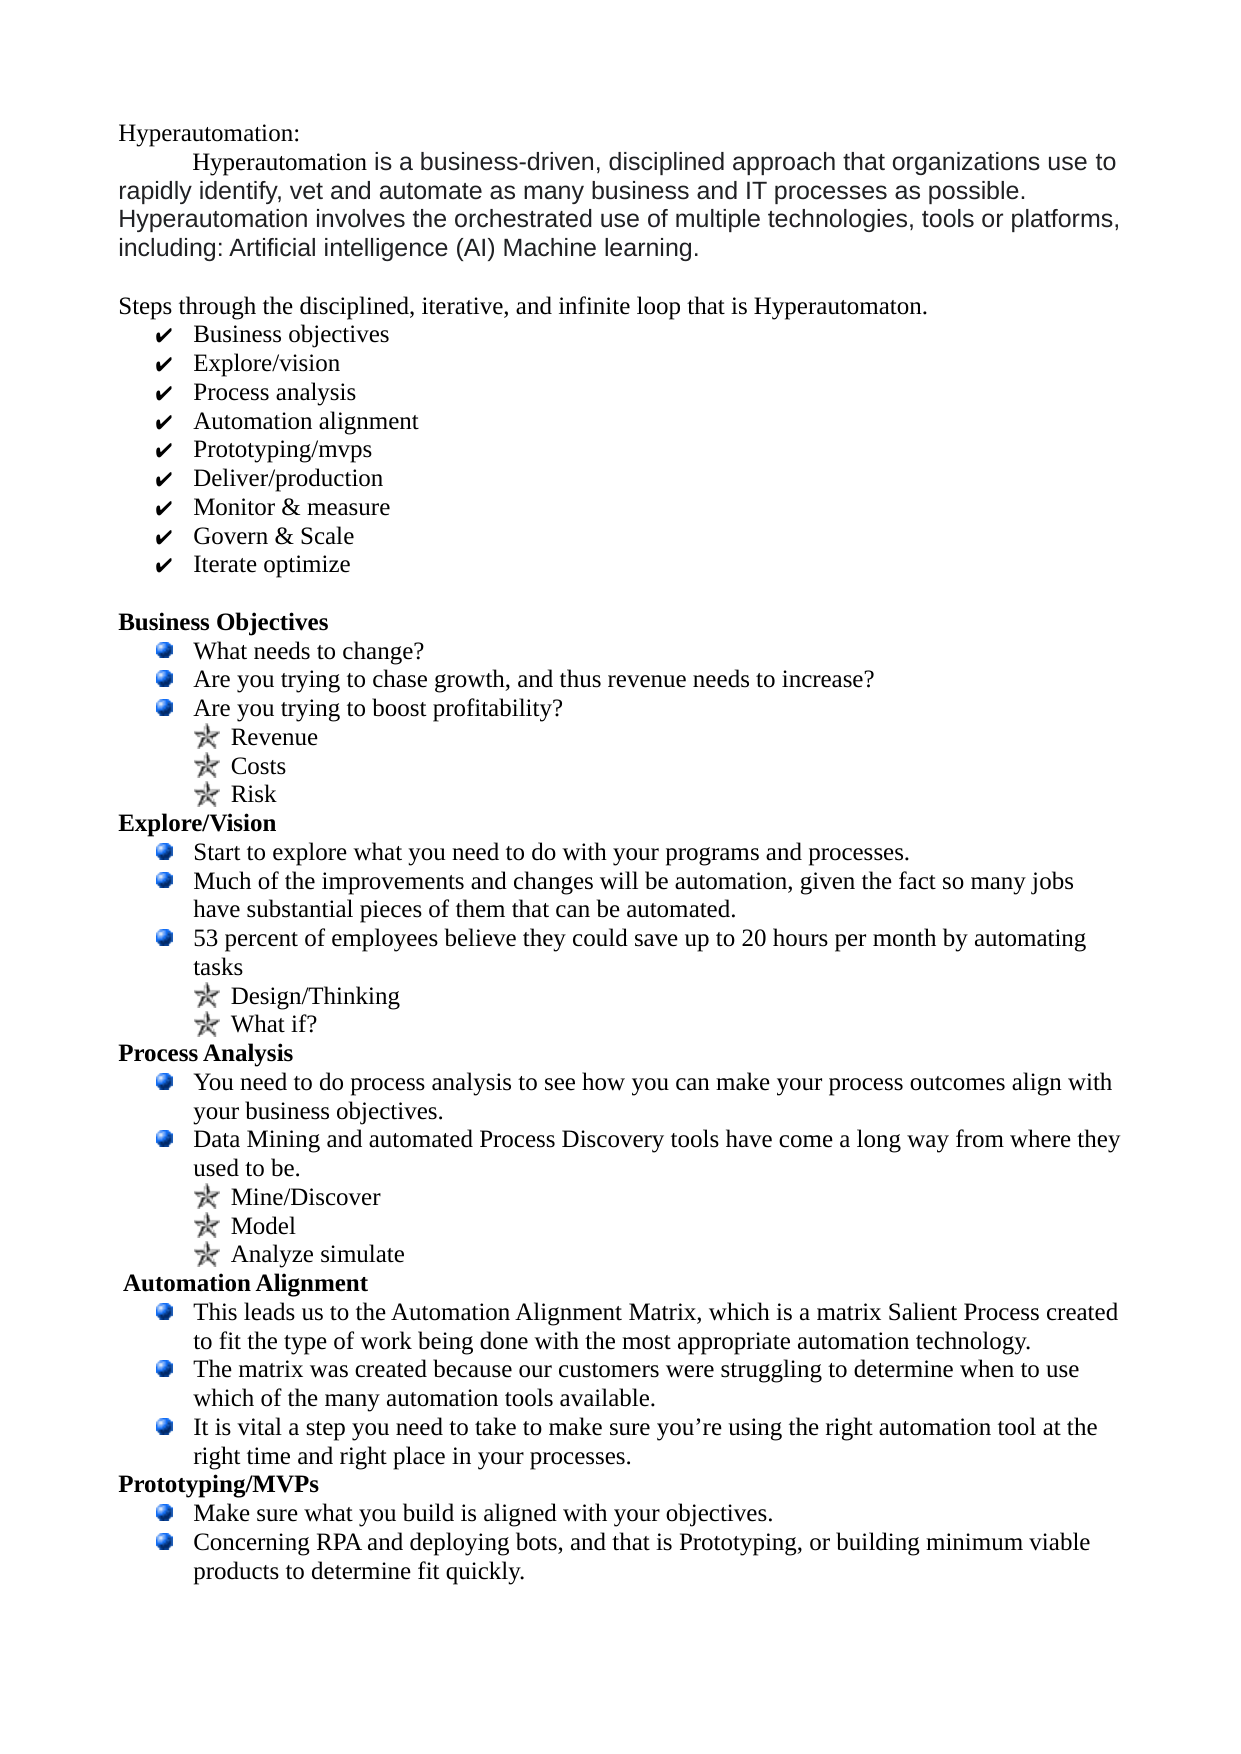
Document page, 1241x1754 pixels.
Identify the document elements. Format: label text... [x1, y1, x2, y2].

list Iterate optimize [156, 549, 1122, 578]
list Much of the improvements and changes will be automation, given the fact so many jobs have substantial pieces of them that can be automated. [156, 866, 1122, 923]
picture [194, 1212, 220, 1238]
text Prototyping/MVPs [118, 1469, 1122, 1498]
text Automation Alignment [118, 1268, 1122, 1297]
list Are you trying to boost profitability? [156, 693, 1122, 722]
picture [194, 723, 220, 749]
picture [194, 752, 220, 778]
picture [194, 781, 220, 807]
text Process Analysis [118, 1038, 1122, 1067]
picture [156, 1073, 173, 1090]
list Risk [193, 779, 1122, 808]
list Mine/Discover [193, 1182, 1122, 1211]
list Costs [193, 751, 1122, 779]
picture [156, 1504, 173, 1521]
list Automation alignment [156, 406, 1122, 434]
list Deliver/production [156, 463, 1122, 492]
picture [156, 1360, 173, 1377]
list Revenue [193, 722, 1122, 751]
list Make sure what you build is aligned with your objectives. [156, 1498, 1122, 1527]
picture [156, 1303, 173, 1320]
list Process analysis [156, 377, 1122, 406]
text Business Objectives [118, 607, 1122, 636]
list Concerning RPA and deploying bots, and that is Prototyping, or building minimum viable products to determine fit quickly. [156, 1527, 1122, 1584]
list The matrix was created because our customers were struggling to determine when to use which of the many automation tools available. [156, 1354, 1122, 1412]
list Data Mining and automated Process Discovery tools have come a long way from where they used to be. [156, 1124, 1122, 1182]
list Design/Thinking [193, 981, 1122, 1009]
list It is vital a step you need to take to make sure you’re using the right automation tool at the right time and right place in your processes. [156, 1412, 1122, 1469]
picture [156, 699, 173, 716]
list This leads us to the Automation Alignment Matrix, which is a matrix Salient Process created to fit the type of work being done with the most appropriate automation technology. [156, 1297, 1122, 1354]
list Monitor & measure [156, 492, 1122, 521]
picture [156, 1130, 173, 1147]
picture [156, 1418, 173, 1435]
list You need to do process analysis to see how you can make your process outcomes align with your business objectives. [156, 1067, 1122, 1124]
list Business objectives [156, 319, 1122, 348]
list 53 percent of employees believe they could save up to 20 hours per month by automating tasks [156, 923, 1122, 981]
picture [156, 872, 173, 888]
text Hyperautomation: [118, 118, 1122, 147]
picture [156, 642, 173, 658]
list Model [193, 1211, 1122, 1239]
text Explore/Vision [118, 808, 1122, 837]
list Start to explore what you need to do with your programs and processes. [156, 837, 1122, 866]
list What needs to change? [156, 636, 1122, 664]
text Steps through the disciplined, iterative, and infinite loop that is Hyperautomaton. [118, 291, 1122, 319]
list Analyze simulate [193, 1239, 1122, 1268]
list What if? [193, 1009, 1122, 1038]
picture [156, 670, 173, 687]
list Prototyping/mvps [156, 434, 1122, 463]
picture [156, 929, 173, 946]
text Hyperautomation is a business-driven, disciplined approach that organizations use to rapidly identify, vet and automate as many business and IT processes as possible. Hyperautomation involves the orchestrated use of multiple technologies, tools or platforms, including: Artificial intelligence (AI) Machine learning. [118, 147, 1122, 262]
list Govern & Scale [156, 521, 1122, 549]
picture [156, 1533, 173, 1550]
picture [194, 1011, 220, 1037]
picture [194, 982, 220, 1008]
list Explore/vision [156, 348, 1122, 377]
list Are you trying to chase growth, and thus revenue needs to increase? [156, 664, 1122, 693]
picture [194, 1241, 220, 1267]
picture [194, 1183, 220, 1209]
picture [156, 843, 173, 860]
